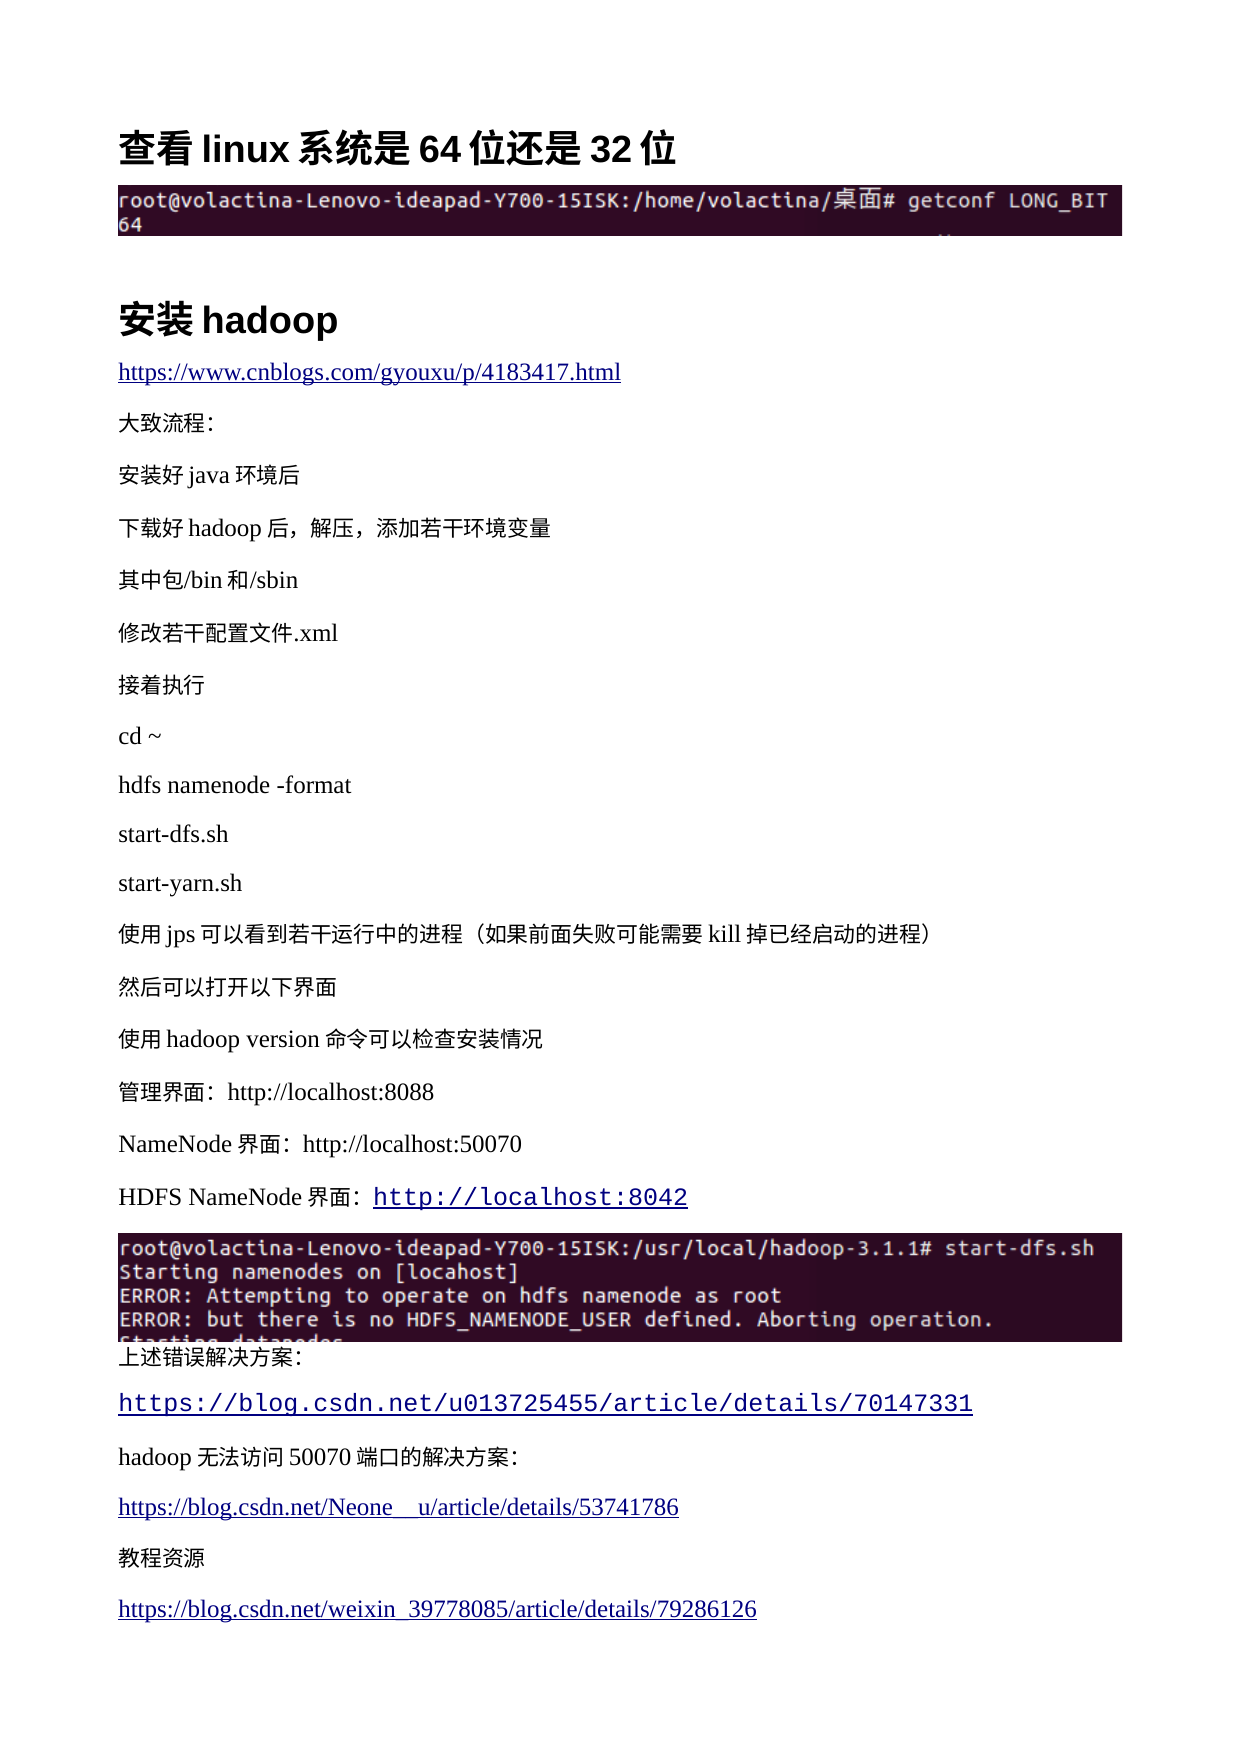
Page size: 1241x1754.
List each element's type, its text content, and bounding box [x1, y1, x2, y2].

text 使用hadoop version命令可以检查安装情况 [118, 1022, 1122, 1054]
text cd ~ [118, 721, 1122, 749]
text 管理界面：http://localhost:8088 [118, 1074, 1122, 1106]
text 修改若干配置文件.xml [118, 616, 1122, 647]
text 教程资源 [118, 1541, 1122, 1573]
text 然后可以打开以下界面 [118, 969, 1122, 1001]
text https://blog.csdn.net/weixin_39778085/article/details/79286126 [118, 1594, 1122, 1622]
subtitle 查看linux系统是64位还是32位 [118, 118, 1122, 173]
text 其中包/bin和/sbin [118, 563, 1122, 595]
text 安装好java环境后 [118, 458, 1122, 490]
picture [118, 1233, 1123, 1342]
text start-yarn.sh [118, 868, 1122, 897]
text HDFS NameNode界面：http://localhost:8042 [118, 1179, 1122, 1212]
text 使用jps可以看到若干运行中的进程（如果前面失败可能需要kill掉已经启动的进程） [118, 917, 1122, 949]
text https://blog.csdn.net/Neone__u/article/details/53741786 [118, 1492, 1122, 1521]
text hdfs namenode -format [118, 770, 1122, 799]
picture [118, 185, 1123, 236]
text 上述错误解决方案： [118, 1342, 1122, 1372]
text https://www.cnblogs.com/gyouxu/p/4183417.html [118, 357, 1122, 386]
text 接着执行 [118, 668, 1122, 700]
text start-dfs.sh [118, 819, 1122, 848]
text https://blog.csdn.net/u013725455/article/details/70147331 [118, 1391, 1122, 1419]
text NameNode界面：http://localhost:50070 [118, 1127, 1122, 1159]
text 大致流程： [118, 406, 1122, 437]
subtitle 安装hadoop [118, 289, 1122, 344]
text hadoop无法访问50070端口的解决方案： [118, 1439, 1122, 1471]
text 下载好hadoop后，解压，添加若干环境变量 [118, 511, 1122, 542]
